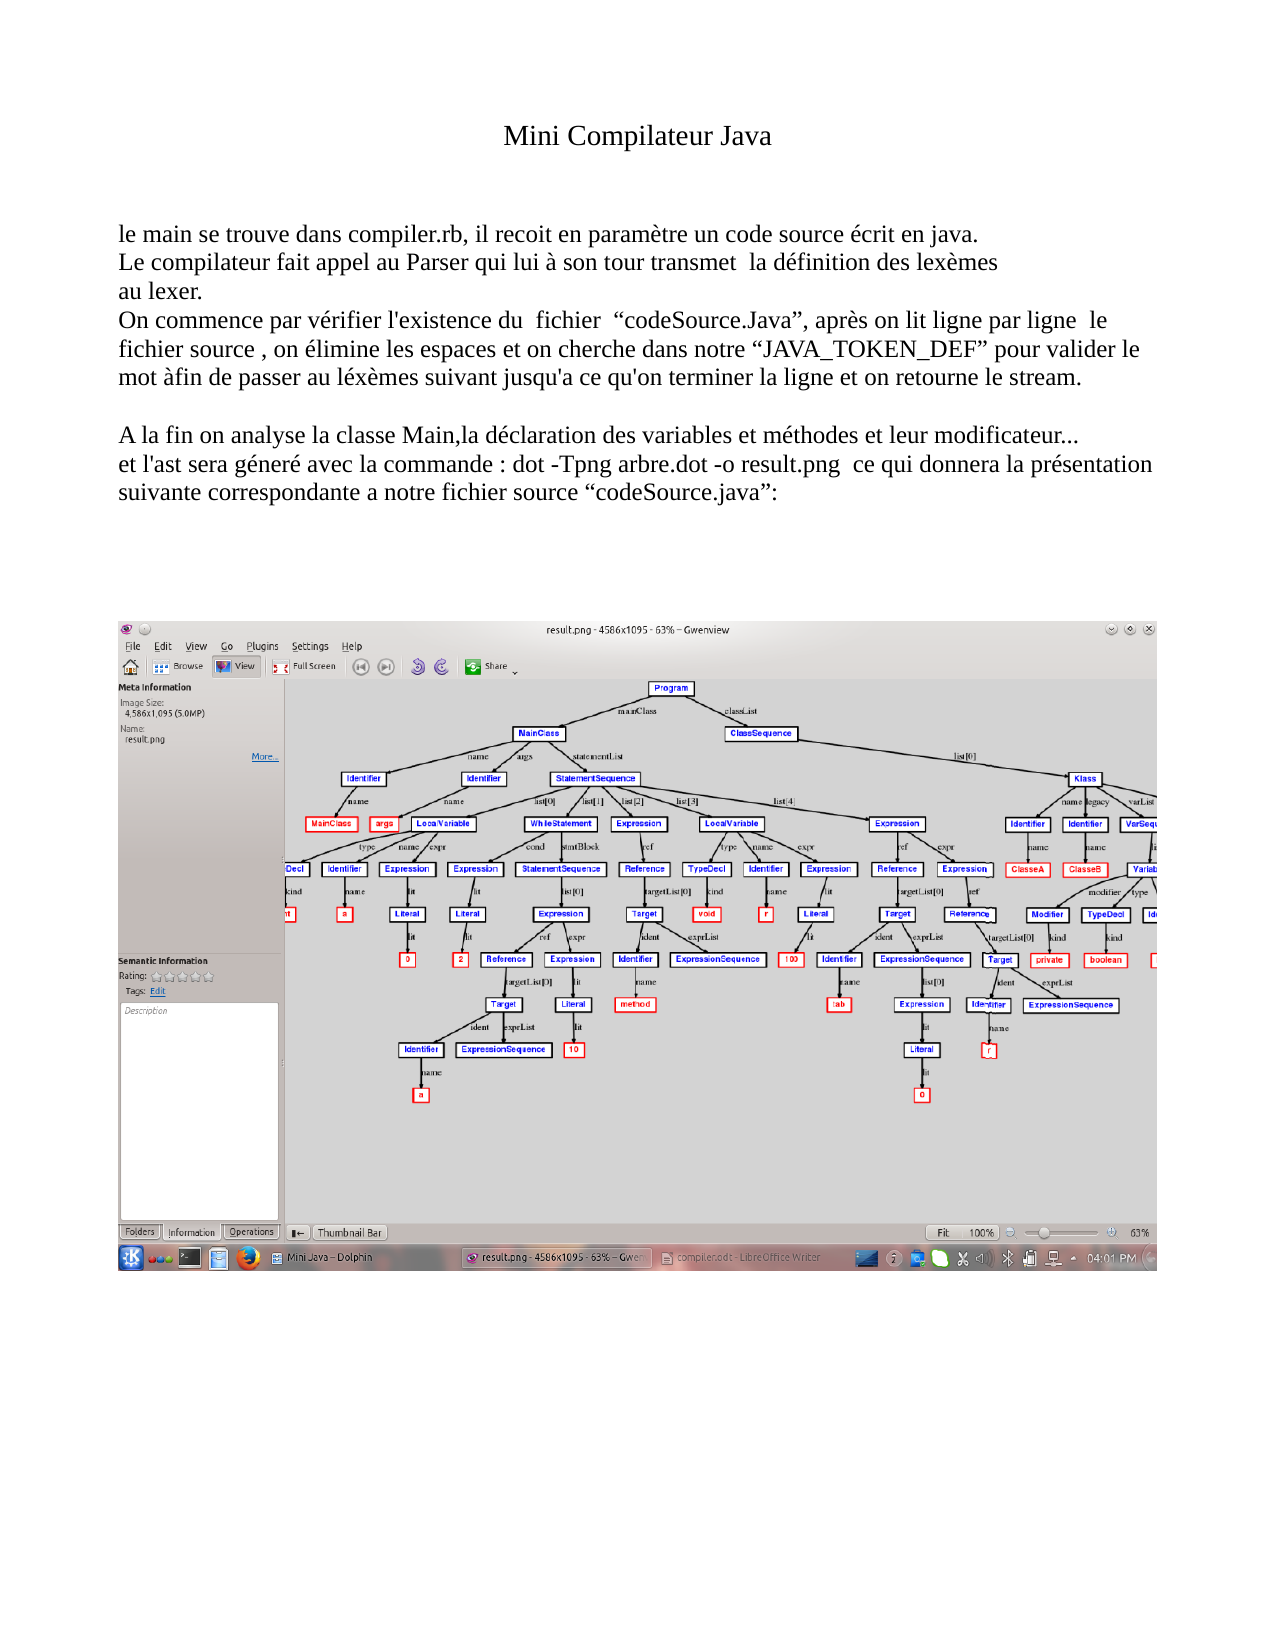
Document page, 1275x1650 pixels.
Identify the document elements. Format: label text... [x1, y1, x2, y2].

picture [118, 621, 1157, 1271]
text On commence par vérifier l'existence du fichier “codeSource.Java”, après on lit ligne par ligne le fichier source , on élimine les espaces et on cherche dans notre “JAVA_TOKEN_DEF” pour valider le mot àfin de passer au léxèmes suivant jusqu'a ce qu'on terminer la ligne et on retourne le stream. [118, 305, 1157, 391]
text Le compilateur fait appel au Parser qui lui à son tour transmet la définition des lexèmes [118, 247, 1157, 276]
text le main se trouve dans compiler.rb, il recoit en paramètre un code source écrit en java. [118, 219, 1157, 247]
text au lexer. [118, 276, 1157, 305]
text et l'ast sera géneré avec la commande : dot -Tpng arbre.dot -o result.png ce qui donnera la présentation suivante correspondante a notre fichier source “codeSource.java”: [118, 449, 1157, 506]
text A la fin on analyse la classe Main,la déclaration des variables et méthodes et leur modificateur... [118, 420, 1157, 449]
text Mini Compilateur Java [118, 118, 1157, 152]
